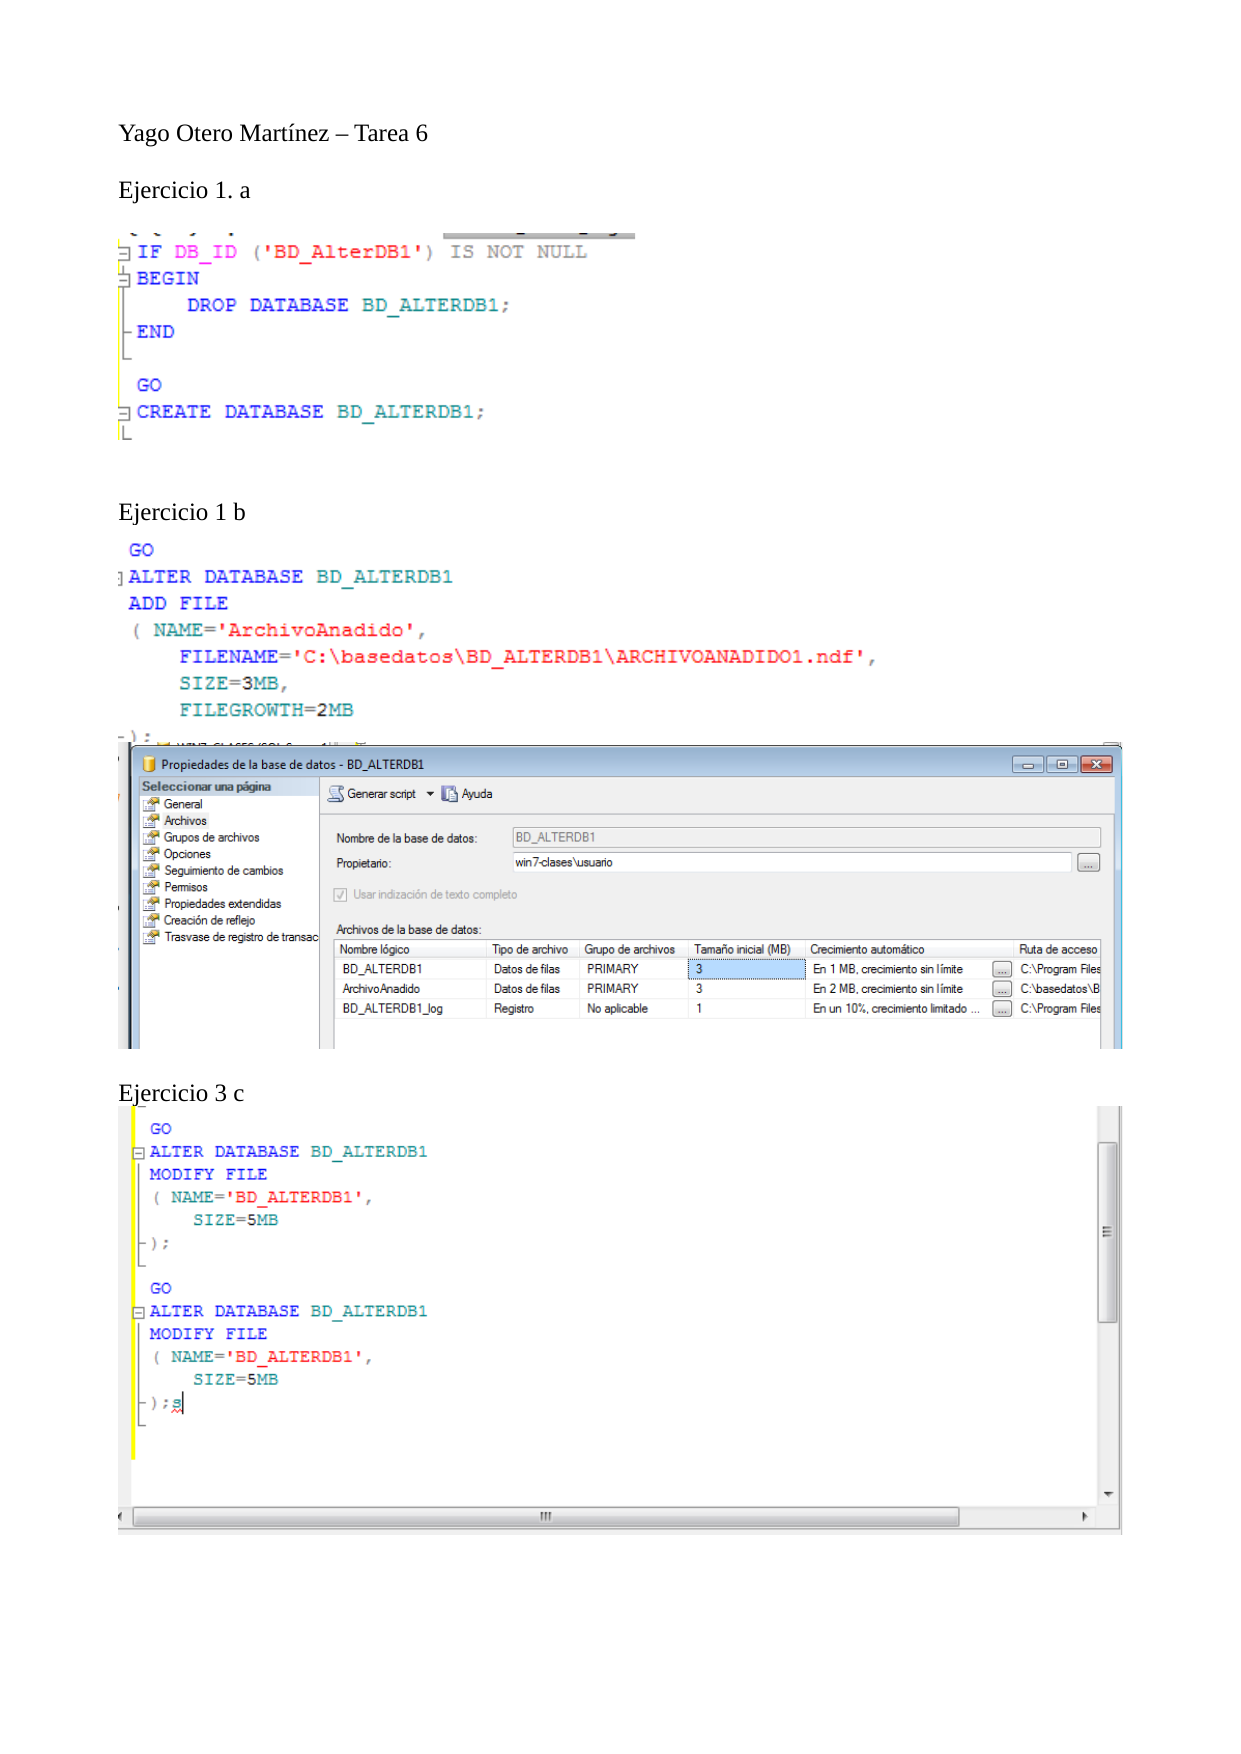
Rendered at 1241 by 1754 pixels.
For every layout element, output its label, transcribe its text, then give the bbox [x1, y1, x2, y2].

picture [118, 233, 636, 440]
text Ejercicio 1 b [118, 497, 1122, 526]
text Yago Otero Martínez – Tarea 6 [118, 118, 1122, 147]
text Ejercicio 1. a [118, 176, 1122, 204]
picture [118, 525, 1123, 1049]
text Ejercicio 3 c [118, 1078, 1122, 1106]
picture [118, 1106, 1123, 1535]
